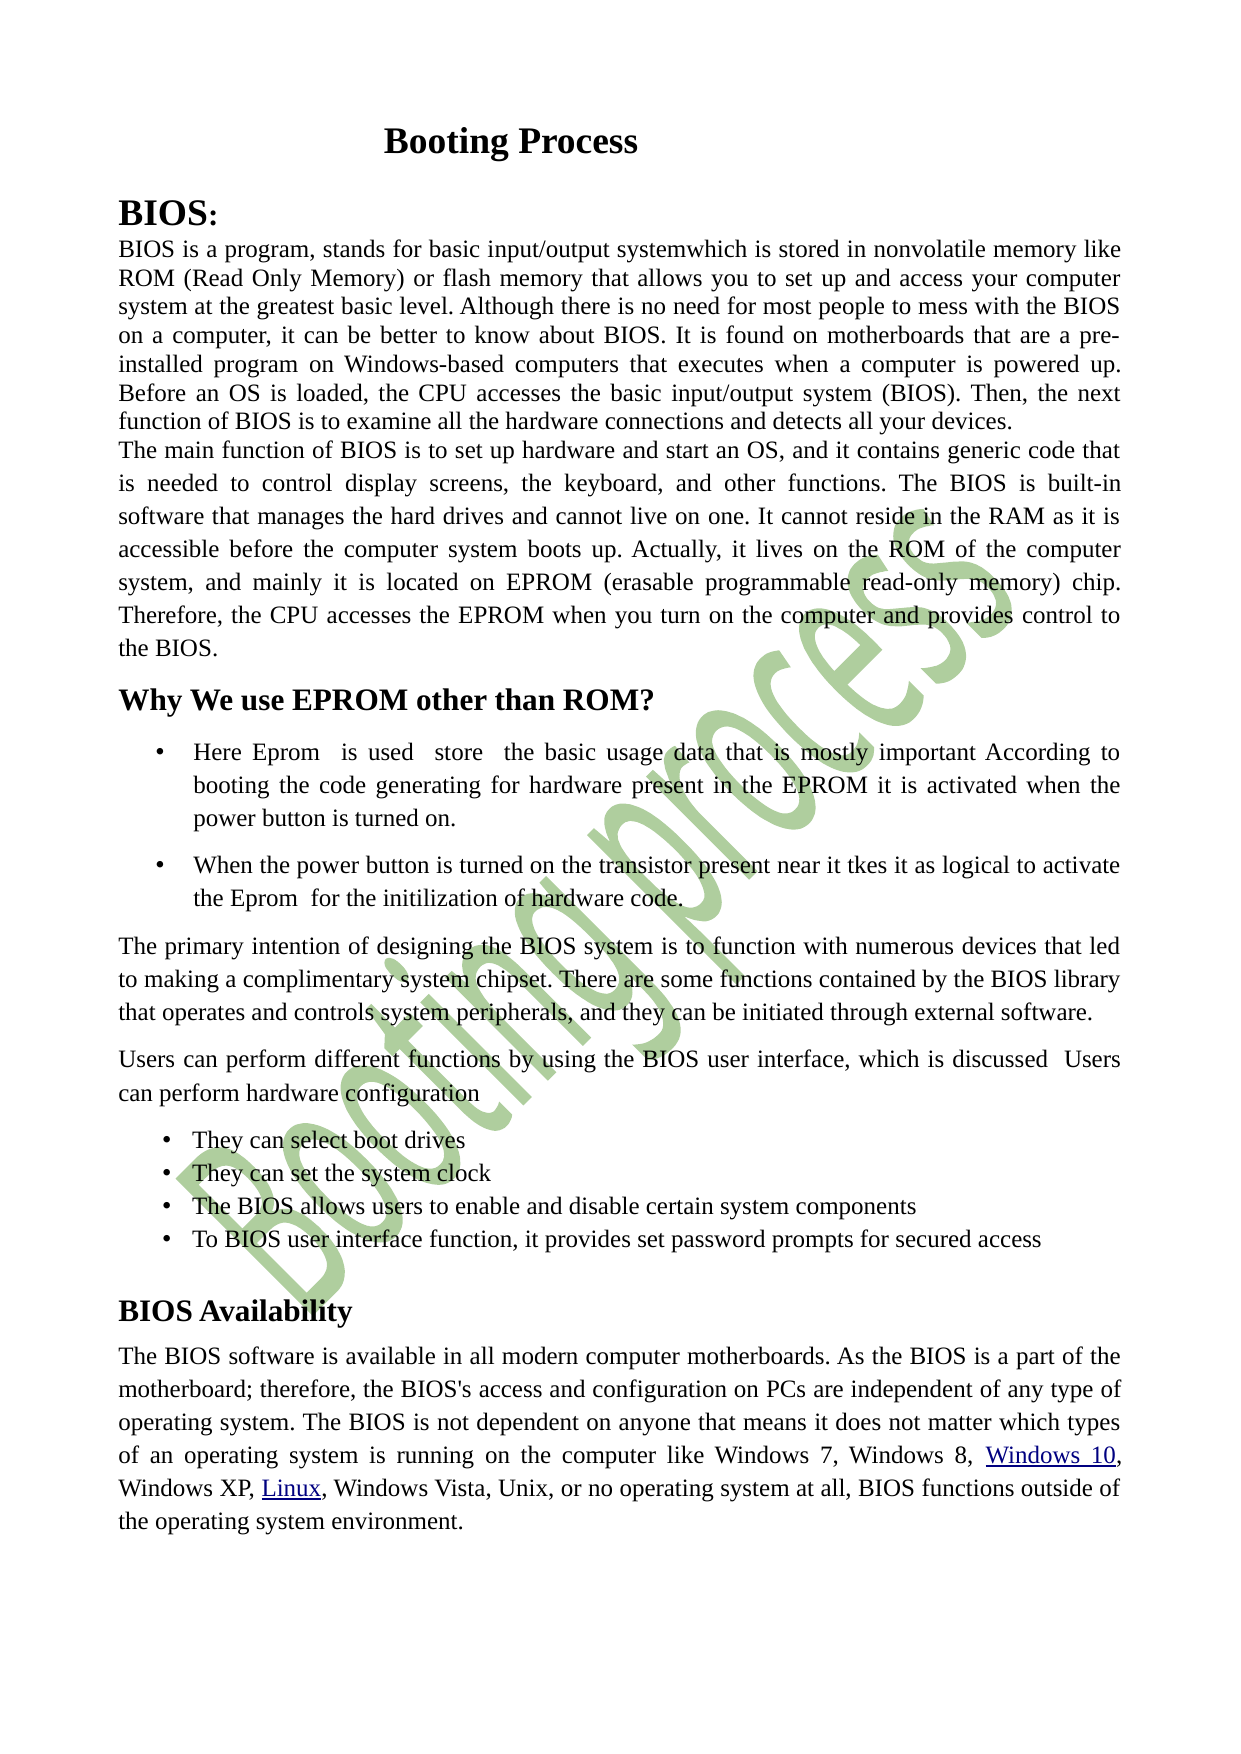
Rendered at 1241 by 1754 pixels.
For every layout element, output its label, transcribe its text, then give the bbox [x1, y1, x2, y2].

list When the power button is turned on the transistor present near it tkes it as logical to activate the Eprom for the initilization of hardware code. [694, 850, 1122, 912]
list The BIOS allows users to enable and disable certain system components [323, 1191, 386, 1220]
text Users can perform different functions by using the BIOS user interface, which is discussed Users can perform hardware configuration [413, 1044, 522, 1106]
list Here Eprom is used store the basic usage data that is mostly important According to booting the code generating for hardware present in the EPROM it is activated when the power button is turned on. [156, 737, 1122, 831]
text BIOS is a program, stands for basic input/output systemwhich is stored in nonvolatile memory like ROM (Read Only Memory) or flash memory that allows you to set up and access your computer system at the greatest basic level. Although there is no need for most people to mess with the BIOS on a computer, it can be better to know about BIOS. It is found on motherboards that are a pre-installed program on Windows-based computers that executes when a computer is powered up. Before an OS is loaded, the CPU accesses the basic input/output system (BIOS). Then, the next function of BIOS is to examine all the hardware connections and detects all your devices. [118, 234, 1122, 435]
list When the power button is turned on the transistor present near it tkes it as logical to activate the Eprom for the initilization of hardware code. [156, 850, 662, 912]
text The BIOS software is available in all modern computer motherboards. As the BIOS is a part of the motherboard; therefore, the BIOS's access and configuration on PCs are independent of any type of operating system. The BIOS is not dependent on anyone that means it does not matter which types of an operating system is running on the computer like Windows 7, Windows 8, Windows 10, Windows XP, Linux, Windows Vista, Unix, or no operating system at all, BIOS functions outside of the operating system environment. [118, 1341, 1122, 1535]
list They can select boot drives [446, 1125, 1122, 1154]
text Why We use EPROM other than ROM? [118, 681, 771, 717]
list To BIOS user interface function, it provides set password prompts for secured access [317, 1224, 1122, 1253]
text [849, 681, 908, 708]
list To BIOS user interface function, it provides set password prompts for secured access [162, 1224, 248, 1253]
list They can set the system clock [162, 1158, 195, 1187]
list The BIOS allows users to enable and disable certain system components [206, 1191, 261, 1220]
text [771, 681, 867, 717]
text The primary intention of designing the BIOS system is to function with numerous devices that led to making a complimentary system chipset. There are some functions contained by the BIOS library that operates and controls system peripherals, and they can be initiated through external software. [603, 931, 1122, 1026]
text The primary intention of designing the BIOS system is to function with numerous devices that led to making a complimentary system chipset. There are some functions contained by the BIOS library that operates and controls system peripherals, and they can be initiated through external software. [118, 931, 663, 1026]
text The main function of BIOS is to set up hardware and start an OS, and it contains generic code that is needed to control display screens, the keyboard, and other functions. The BIOS is built-in software that manages the hard drives and cannot live on one. It cannot reside in the RAM as it is accessible before the computer system boots up. Actually, it lives on the ROM of the computer system, and mainly it is located on EPROM (erasable programmable read-only memory) chip. Therefore, the CPU accesses the EPROM when you turn on the computer and provides control to the BIOS. [118, 435, 1122, 662]
list To BIOS user interface function, it provides set password prompts for secured access [262, 1224, 322, 1253]
list They can set the system clock [246, 1158, 300, 1187]
list They can set the system clock [200, 1166, 254, 1187]
list They can set the system clock [367, 1158, 1122, 1187]
list They can select boot drives [162, 1125, 293, 1154]
list The BIOS allows users to enable and disable certain system components [162, 1191, 215, 1220]
text Users can perform different functions by using the BIOS user interface, which is discussed Users can perform hardware configuration [480, 1044, 1122, 1106]
text BIOS: [118, 191, 1122, 234]
list They can set the system clock [301, 1158, 373, 1187]
list When the power button is turned on the transistor present near it tkes it as logical to activate the Eprom for the initilization of hardware code. [624, 850, 704, 907]
list They can select boot drives [300, 1140, 341, 1154]
list They can select boot drives [320, 1125, 381, 1154]
text Users can perform different functions by using the BIOS user interface, which is discussed Users can perform hardware configuration [118, 1044, 455, 1106]
text [911, 681, 1122, 717]
subtitle BIOS Availability [118, 1293, 1122, 1329]
list The BIOS allows users to enable and disable certain system components [394, 1191, 1122, 1220]
list They can select boot drives [373, 1125, 443, 1154]
